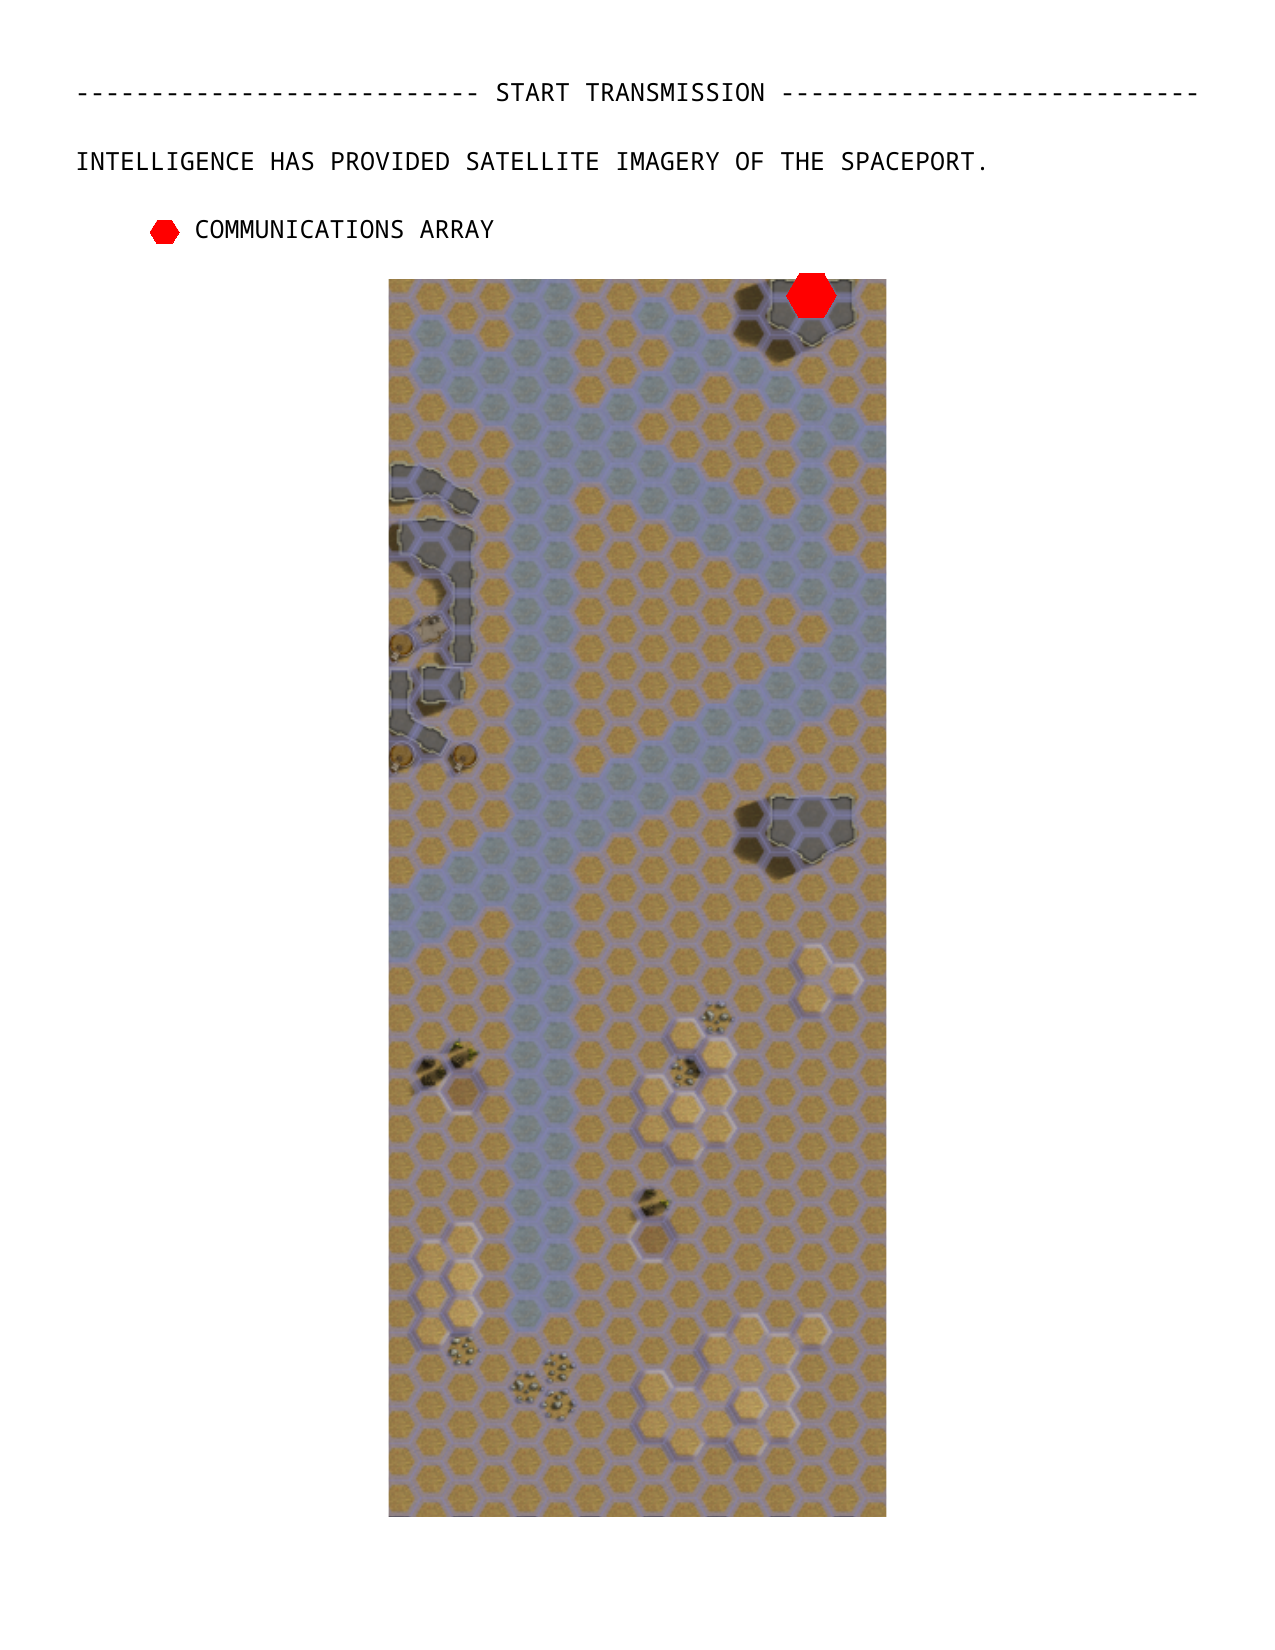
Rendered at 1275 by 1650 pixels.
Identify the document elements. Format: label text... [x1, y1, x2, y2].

picture [388, 279, 887, 1517]
text --------------------------- START TRANSMISSION ---------------------------- [75, 75, 1200, 109]
text INTELLIGENCE HAS PROVIDED SATELLITE IMAGERY OF THE SPACEPORT. [75, 143, 1200, 177]
text COMMUNICATIONS ARRAY [75, 211, 1200, 245]
